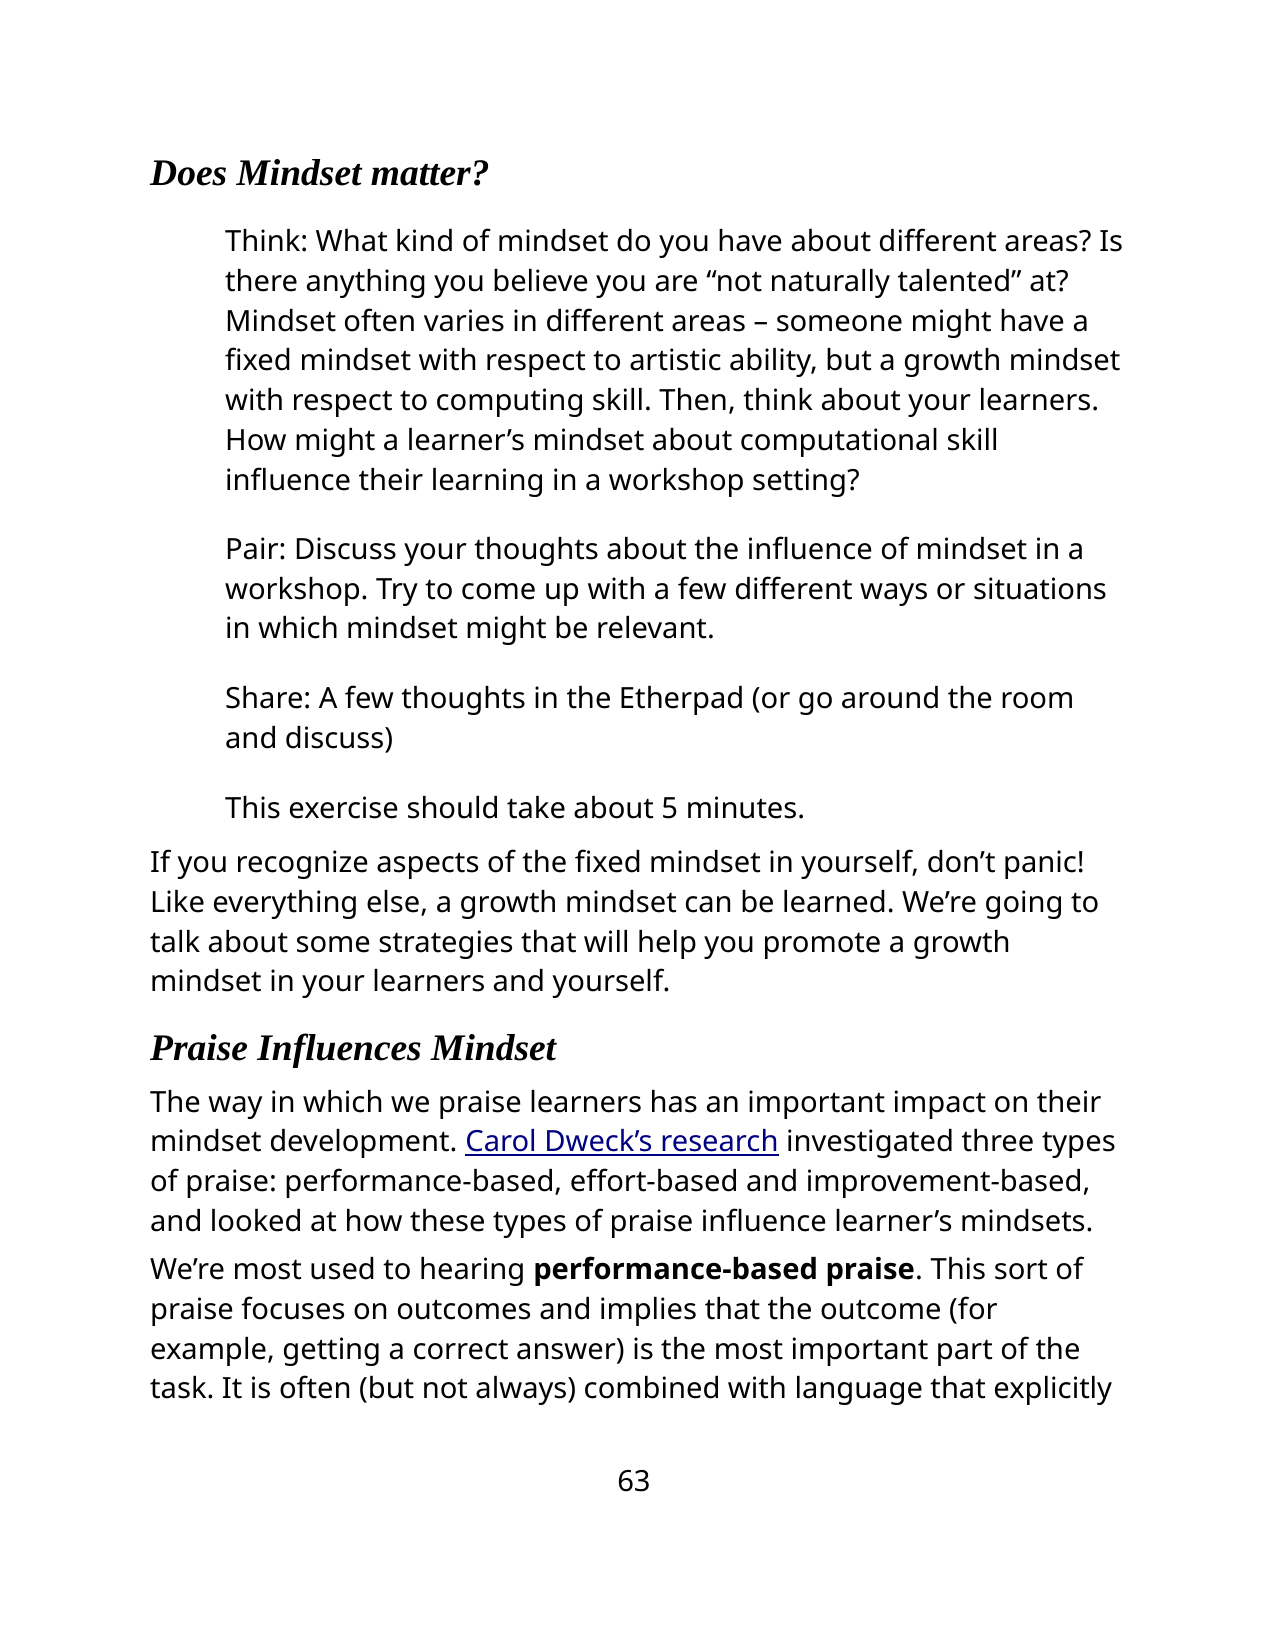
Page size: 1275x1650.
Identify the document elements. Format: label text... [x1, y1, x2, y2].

text Share: A few thoughts in the Etherpad (or go around the room and discuss) [225, 677, 1125, 757]
text The way in which we praise learners has an important impact on their mindset development. Carol Dweck’s research investigated three types of praise: performance-based, effort-based and improvement-based, and looked at how these types of praise influence learner’s mindsets. [150, 1081, 1125, 1240]
text Pair: Discuss your thoughts about the influence of mindset in a workshop. Try to come up with a few different ways or situations in which mindset might be relevant. [225, 528, 1125, 647]
text We’re most used to hearing performance-based praise. This sort of praise focuses on outcomes and implies that the outcome (for example, getting a correct answer) is the most important part of the task. It is often (but not always) combined with language that explicitly [150, 1249, 1125, 1407]
text If you recognize aspects of the fixed mindset in yourself, don’t panic! Like everything else, a growth mindset can be learned. We’re going to talk about some strategies that will help you promote a growth mindset in your learners and yourself. [150, 842, 1125, 1000]
subtitle Does Mindset matter? [150, 150, 1125, 193]
text This exercise should take about 5 minutes. [225, 787, 1125, 827]
subtitle Praise Influences Mindset [150, 1025, 1125, 1068]
text Think: What kind of mindset do you have about different areas? Is there anything you believe you are “not naturally talented” at? Mindset often varies in different areas – someone might have a fixed mindset with respect to artistic ability, but a growth mindset with respect to computing skill. Then, think about your learners. How might a learner’s mindset about computational skill influence their learning in a workshop setting? [225, 221, 1125, 498]
